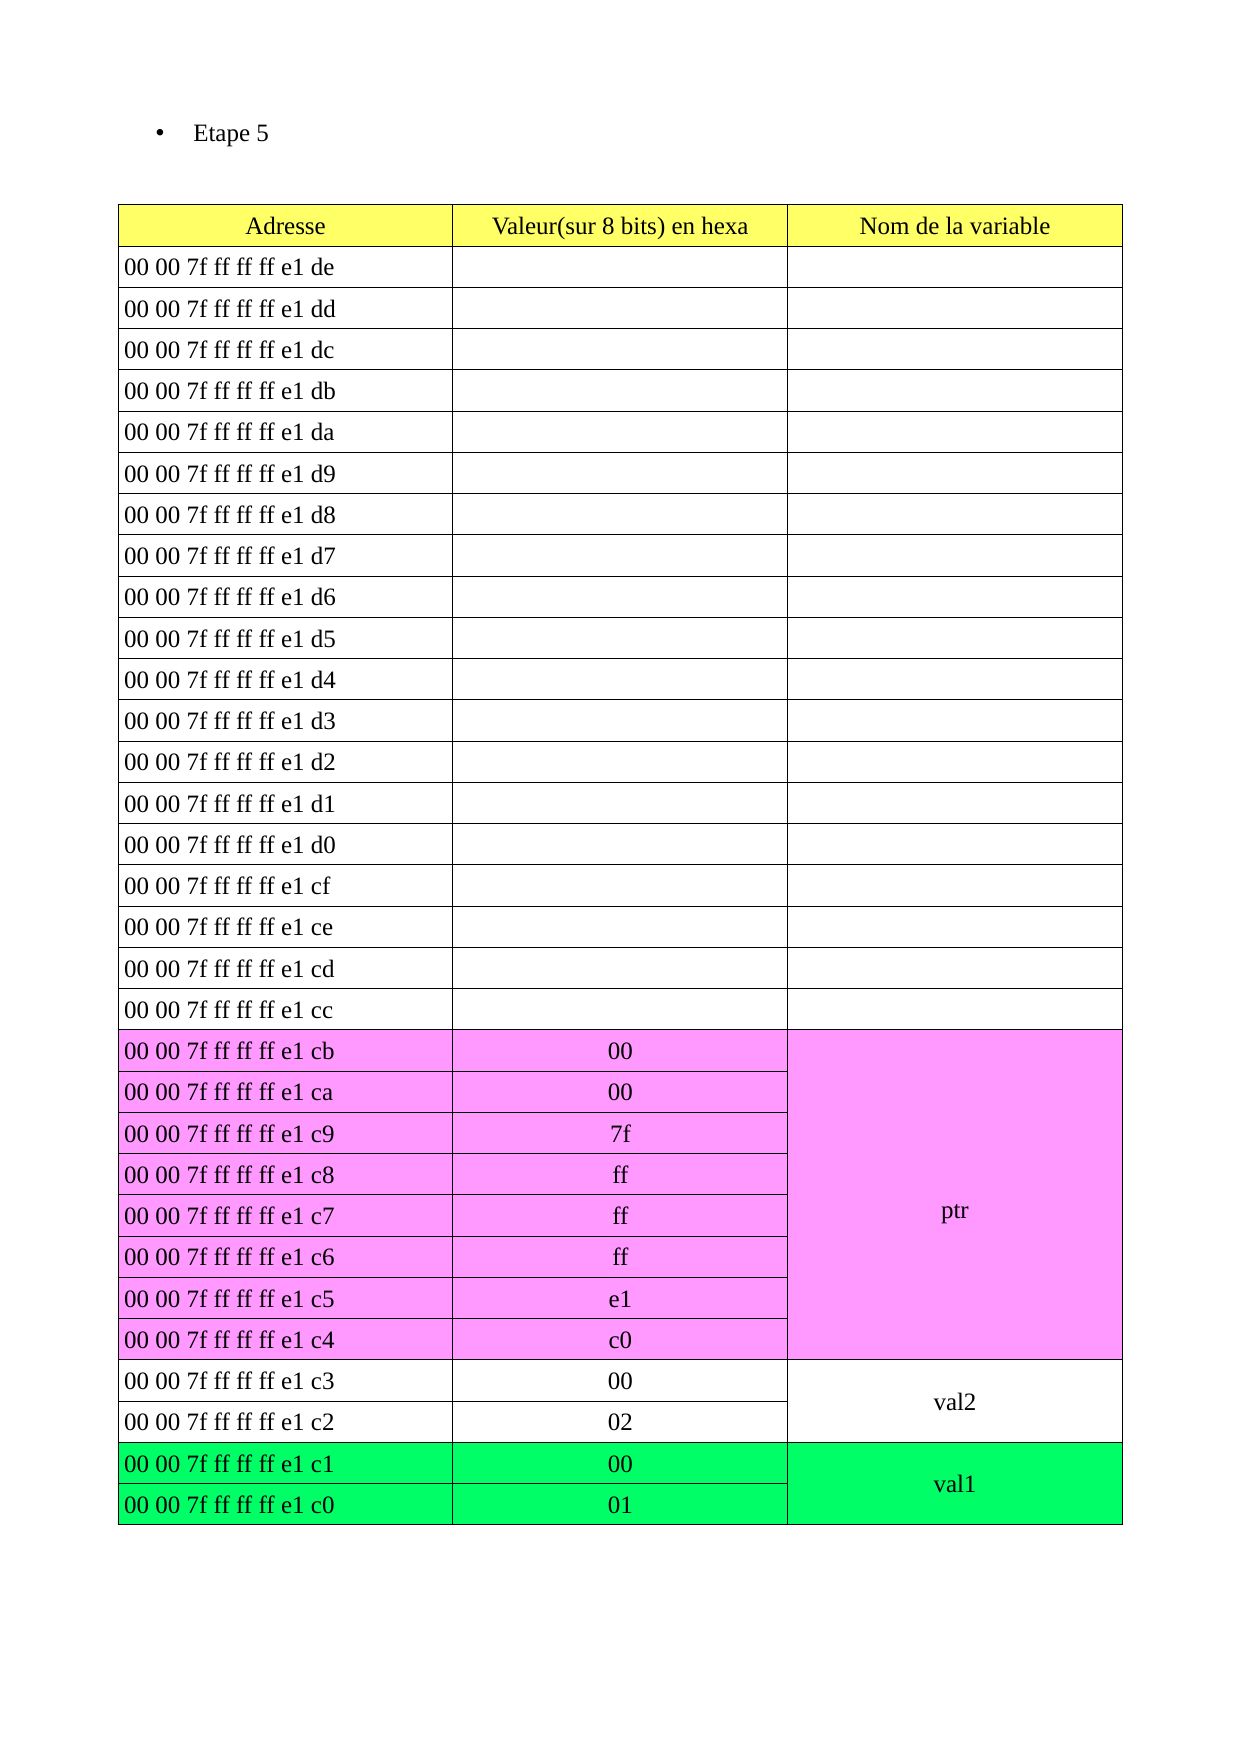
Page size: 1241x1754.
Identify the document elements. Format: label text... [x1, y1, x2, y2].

table_cell [453, 370, 787, 411]
table_cell 00 00 7f ff ff ff e1 d1 [119, 783, 452, 823]
table_header Nom de la variable [788, 205, 1122, 246]
table_cell 00 00 7f ff ff ff e1 cb [119, 1030, 452, 1071]
table_cell [788, 577, 1122, 617]
table_cell [453, 577, 787, 617]
table_cell [788, 989, 1122, 1029]
table_cell [453, 783, 787, 823]
table_cell 00 00 7f ff ff ff e1 c8 [119, 1154, 452, 1194]
table_cell 01 [453, 1484, 787, 1524]
table_cell 00 00 7f ff ff ff e1 c0 [119, 1484, 452, 1524]
table_cell [788, 618, 1122, 658]
table_cell [788, 700, 1122, 741]
table_cell 00 00 7f ff ff ff e1 c9 [119, 1113, 452, 1153]
table_cell [453, 288, 787, 328]
table_cell [453, 865, 787, 906]
table_cell [453, 247, 787, 287]
table_cell [788, 412, 1122, 452]
table_cell c0 [453, 1319, 787, 1359]
table_cell val1 [788, 1443, 1122, 1524]
table_cell [788, 453, 1122, 493]
table_cell [788, 247, 1122, 287]
table_cell [453, 453, 787, 493]
table_cell [453, 412, 787, 452]
table_cell [788, 288, 1122, 328]
table_cell [788, 948, 1122, 988]
table_cell [453, 907, 787, 947]
table_cell 00 00 7f ff ff ff e1 da [119, 412, 452, 452]
table_cell 00 00 7f ff ff ff e1 c5 [119, 1278, 452, 1318]
table_cell [453, 329, 787, 369]
table_cell [788, 742, 1122, 782]
table_cell ff [453, 1154, 787, 1194]
table_cell ptr [788, 1030, 1122, 1359]
table_cell [453, 989, 787, 1029]
table_cell [453, 700, 787, 741]
table_cell 00 00 7f ff ff ff e1 ca [119, 1072, 452, 1112]
table_cell ff [453, 1195, 787, 1236]
table_cell 00 [453, 1072, 787, 1112]
table_cell 00 00 7f ff ff ff e1 db [119, 370, 452, 411]
table_cell 00 00 7f ff ff ff e1 d9 [119, 453, 452, 493]
table_cell 00 00 7f ff ff ff e1 d4 [119, 659, 452, 699]
table_cell 00 00 7f ff ff ff e1 d3 [119, 700, 452, 741]
table_cell 00 00 7f ff ff ff e1 cc [119, 989, 452, 1029]
table_cell [453, 494, 787, 534]
table_cell 00 00 7f ff ff ff e1 dd [119, 288, 452, 328]
table_cell 00 00 7f ff ff ff e1 d2 [119, 742, 452, 782]
list Etape 5 [156, 118, 1122, 147]
table_cell [788, 783, 1122, 823]
table_cell 00 00 7f ff ff ff e1 ce [119, 907, 452, 947]
table_cell 00 00 7f ff ff ff e1 c7 [119, 1195, 452, 1236]
table_cell 00 00 7f ff ff ff e1 d0 [119, 824, 452, 864]
table_cell 00 [453, 1030, 787, 1071]
table_cell [453, 824, 787, 864]
table_cell [788, 659, 1122, 699]
table_cell val2 [788, 1360, 1122, 1442]
table_cell 00 00 7f ff ff ff e1 d6 [119, 577, 452, 617]
table_cell 00 00 7f ff ff ff e1 de [119, 247, 452, 287]
table_cell 7f [453, 1113, 787, 1153]
table_cell 00 00 7f ff ff ff e1 d7 [119, 535, 452, 576]
table_cell 00 00 7f ff ff ff e1 c6 [119, 1237, 452, 1277]
table_cell 00 00 7f ff ff ff e1 c2 [119, 1402, 452, 1442]
table_cell [453, 742, 787, 782]
table_cell [788, 370, 1122, 411]
table_cell [453, 535, 787, 576]
table_cell 02 [453, 1402, 787, 1442]
table_cell 00 00 7f ff ff ff e1 c4 [119, 1319, 452, 1359]
table_cell 00 00 7f ff ff ff e1 cd [119, 948, 452, 988]
table_cell [453, 618, 787, 658]
table_cell [788, 907, 1122, 947]
table_cell [788, 535, 1122, 576]
table_cell ff [453, 1237, 787, 1277]
table_cell [788, 865, 1122, 906]
table_cell 00 00 7f ff ff ff e1 cf [119, 865, 452, 906]
table_cell 00 [453, 1360, 787, 1401]
table_cell [453, 659, 787, 699]
table_cell 00 [453, 1443, 787, 1483]
table_cell e1 [453, 1278, 787, 1318]
table_cell [788, 824, 1122, 864]
table_cell 00 00 7f ff ff ff e1 c3 [119, 1360, 452, 1401]
table_cell [453, 948, 787, 988]
table_cell 00 00 7f ff ff ff e1 c1 [119, 1443, 452, 1483]
table_cell [788, 494, 1122, 534]
table_header Valeur(sur 8 bits) en hexa [453, 205, 787, 246]
table_header Adresse [119, 205, 452, 246]
table_cell 00 00 7f ff ff ff e1 dc [119, 329, 452, 369]
table_cell 00 00 7f ff ff ff e1 d5 [119, 618, 452, 658]
table_cell 00 00 7f ff ff ff e1 d8 [119, 494, 452, 534]
table_cell [788, 329, 1122, 369]
